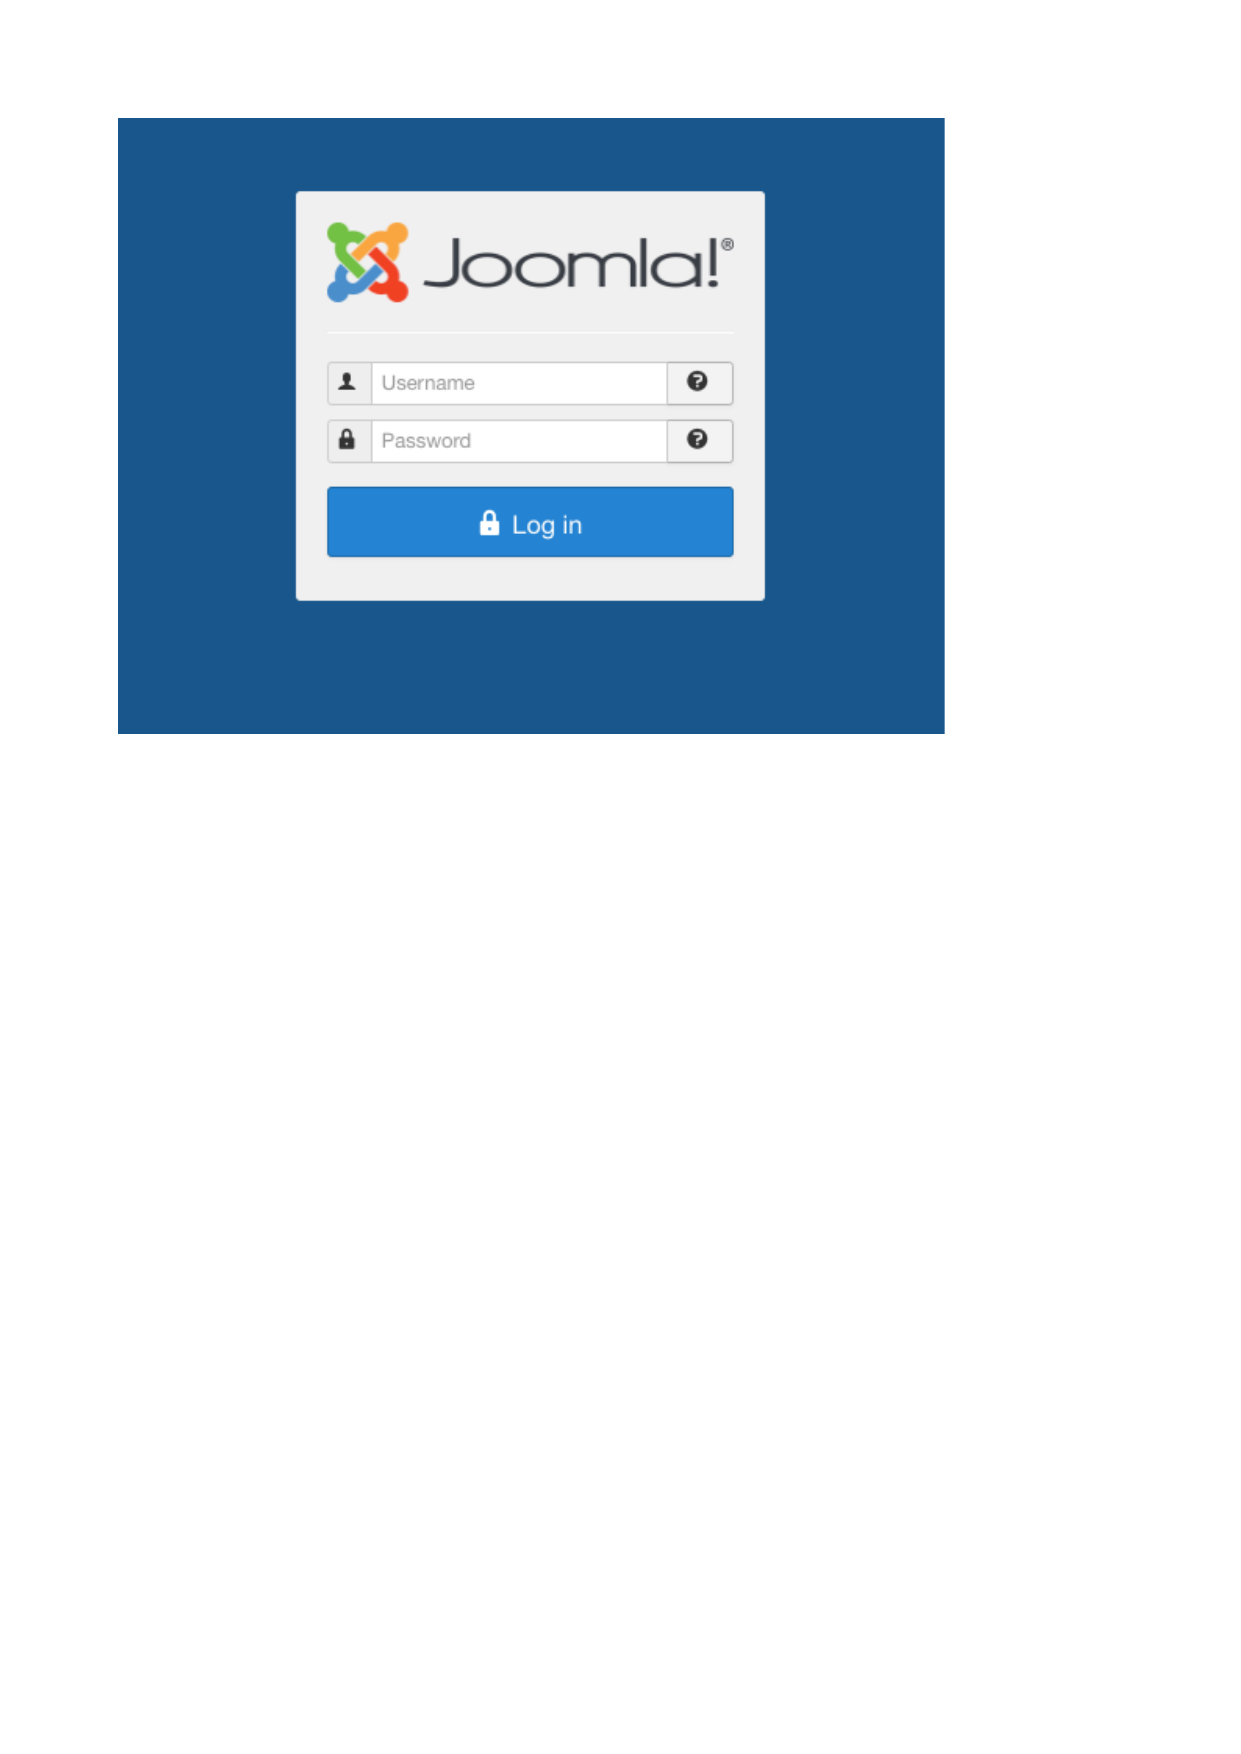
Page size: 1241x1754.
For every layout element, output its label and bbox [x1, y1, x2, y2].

picture [118, 118, 945, 734]
